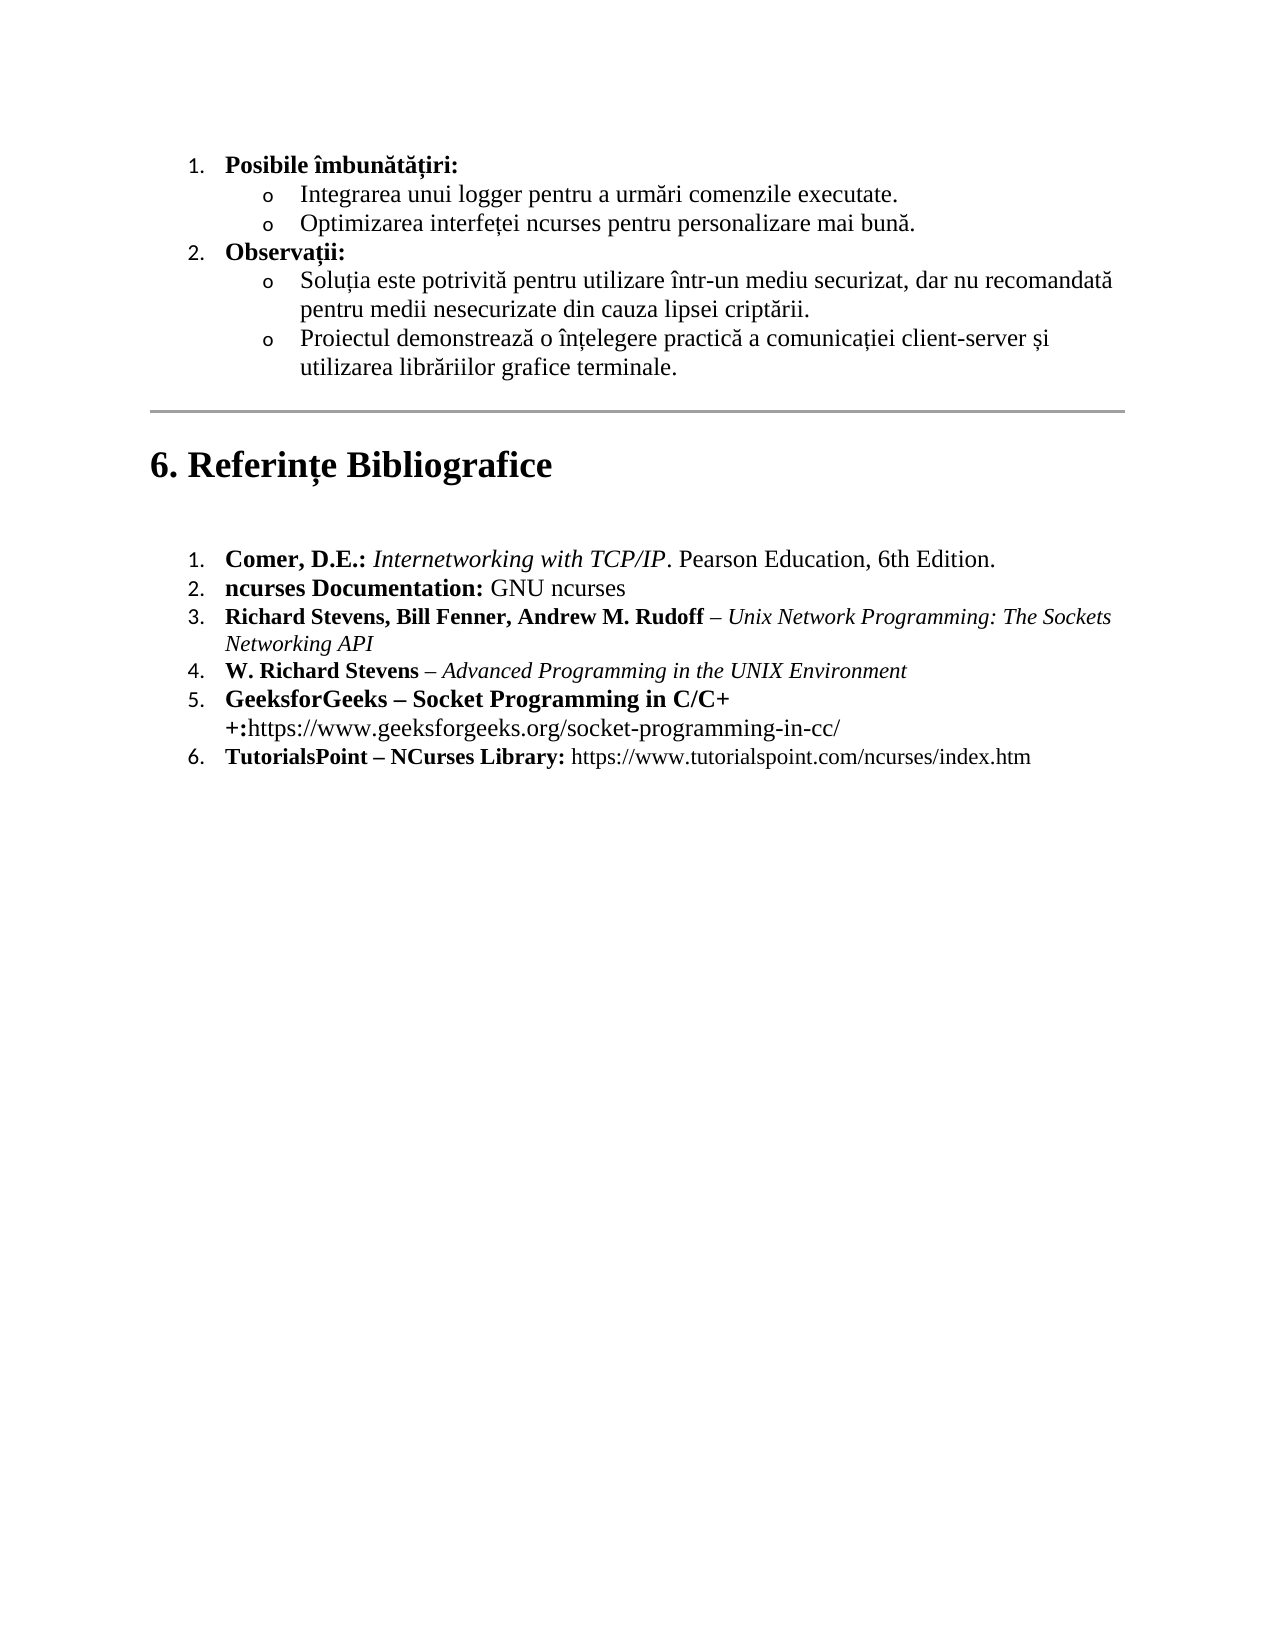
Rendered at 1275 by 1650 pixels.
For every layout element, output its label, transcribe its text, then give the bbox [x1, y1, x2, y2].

subtitle 6. Referințe Bibliografice [150, 442, 1125, 485]
list Optimizarea interfeței ncurses pentru personalizare mai bună. [262, 208, 1125, 237]
list W. Richard Stevens – Advanced Programming in the UNIX Environment [187, 656, 1125, 684]
list Observații: [187, 237, 1125, 266]
list Soluția este potrivită pentru utilizare într-un mediu securizat, dar nu recomandată pentru medii nesecurizate din cauza lipsei criptării. [262, 266, 1125, 323]
list Integrarea unui logger pentru a urmări comenzile executate. [262, 179, 1125, 208]
list Comer, D.E.: Internetworking with TCP/IP. Pearson Education, 6th Edition. [187, 544, 1125, 573]
list Proiectul demonstrează o înțelegere practică a comunicației client-server și utilizarea librăriilor grafice terminale. [262, 323, 1125, 381]
list ncurses Documentation: GNU ncurses [187, 573, 1125, 602]
list Posibile îmbunătățiri: [187, 150, 1125, 179]
list Richard Stevens, Bill Fenner, Andrew M. Rudoff – Unix Network Programming: The Sockets Networking API [187, 602, 1125, 656]
list GeeksforGeeks – Socket Programming in C/C++:https://www.geeksforgeeks.org/socket-programming-in-cc/ [187, 684, 1125, 742]
list TutorialsPoint – NCurses Library: https://www.tutorialspoint.com/ncurses/index.htm [187, 742, 1125, 770]
